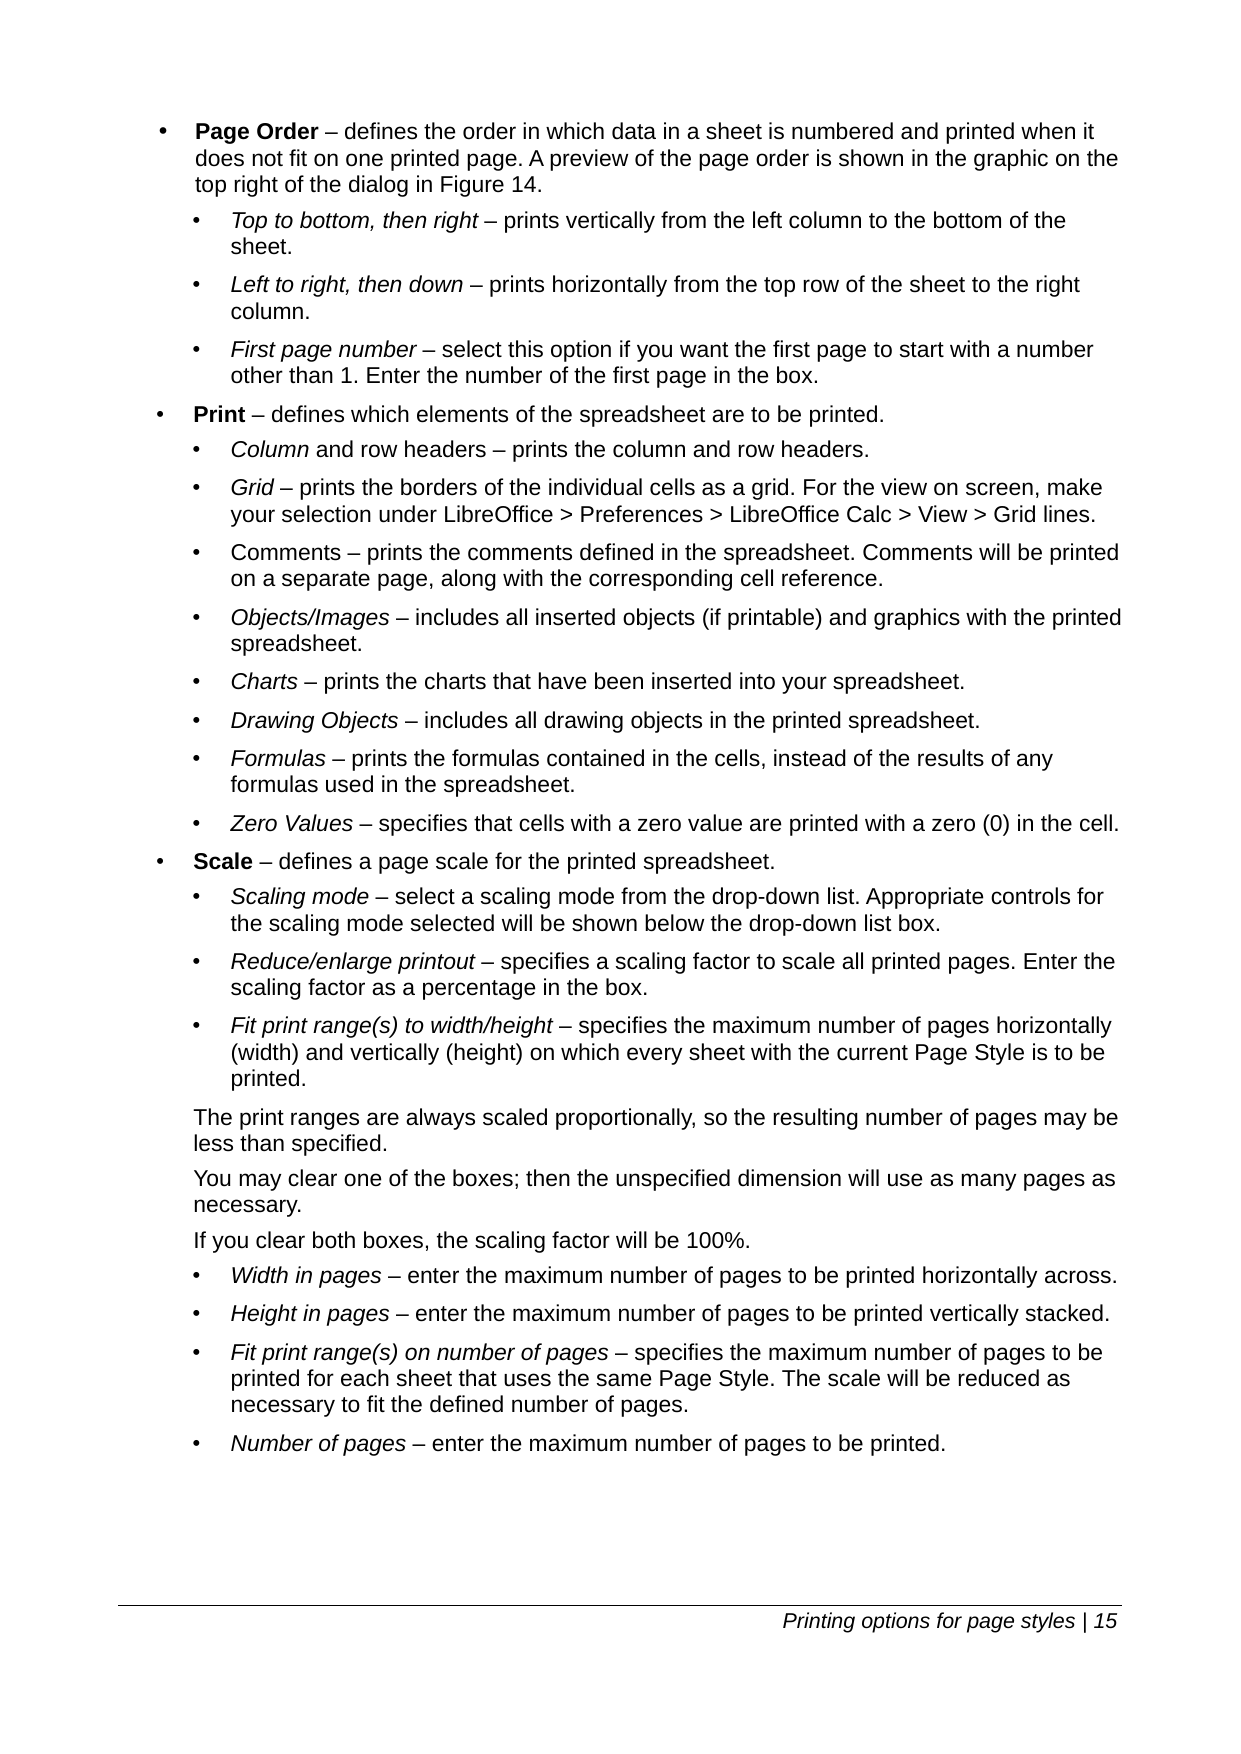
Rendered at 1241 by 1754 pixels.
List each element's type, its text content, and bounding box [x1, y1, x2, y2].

list Left to right, then down – prints horizontally from the top row of the sheet to the right column. [192, 271, 1122, 324]
list Number of pages – enter the maximum number of pages to be printed. [192, 1429, 1122, 1456]
list Top to bottom, then right – prints vertically from the left column to the bottom of the sheet. [192, 207, 1122, 259]
list Reduce/enlarge printout – specifies a scaling factor to scale all printed pages. Enter the scaling factor as a percentage in the box. [192, 948, 1122, 1001]
list Fit print range(s) on number of pages – specifies the maximum number of pages to be printed for each sheet that uses the same Page Style. The scale will be reduced as necessary to fit the defined number of pages. [192, 1338, 1122, 1418]
list Scale – defines a page scale for the printed spreadsheet. [156, 848, 1122, 874]
list Scaling mode – select a scaling mode from the drop-down list. Appropriate controls for the scaling mode selected will be shown below the drop-down list box. [192, 883, 1122, 936]
list Zero Values – specifies that cells with a zero value are printed with a zero (0) in the cell. [192, 809, 1122, 836]
list Grid – prints the borders of the individual cells as a grid. For the view on screen, make your selection under LibreOffice > Preferences > LibreOffice Calc > View > Grid lines. [192, 474, 1122, 527]
list The print ranges are always scaled proportionally, so the resulting number of pages may be less than specified. [193, 1103, 1122, 1156]
list If you clear both boxes, the scaling factor will be 100%. [193, 1227, 1122, 1253]
list Print – defines which elements of the spreadsheet are to be printed. [156, 401, 1122, 427]
list Height in pages – enter the maximum number of pages to be printed vertically stacked. [192, 1300, 1122, 1327]
list Charts – prints the charts that have been inserted into your spreadsheet. [192, 668, 1122, 694]
list Formulas – prints the formulas contained in the cells, instead of the results of any formulas used in the spreadsheet. [192, 745, 1122, 798]
list You may clear one of the boxes; then the unspecified dimension will use as many pages as necessary. [193, 1165, 1122, 1218]
list Comments – prints the comments defined in the spreadsheet. Comments will be printed on a separate page, along with the corresponding cell reference. [192, 539, 1122, 592]
list Drawing Objects – includes all drawing objects in the printed spreadsheet. [192, 707, 1122, 733]
list Page Order – defines the order in which data in a sheet is numbered and printed when it does not fit on one printed page. A preview of the page order is shown in the graphic on the top right of the dialog in Figure 14. [156, 118, 1122, 198]
list Width in pages – enter the maximum number of pages to be printed horizontally across. [192, 1262, 1122, 1288]
list Fit print range(s) to width/height – specifies the maximum number of pages horizontally (width) and vertically (height) on which every sheet with the current Page Style is to be printed. [192, 1012, 1122, 1092]
list Objects/Images – includes all inserted objects (if printable) and graphics with the printed spreadsheet. [192, 603, 1122, 656]
list First page number – select this option if you want the first page to start with a number other than 1. Enter the number of the first page in the box. [192, 336, 1122, 389]
list Column and row headers – prints the column and row headers. [192, 436, 1122, 462]
